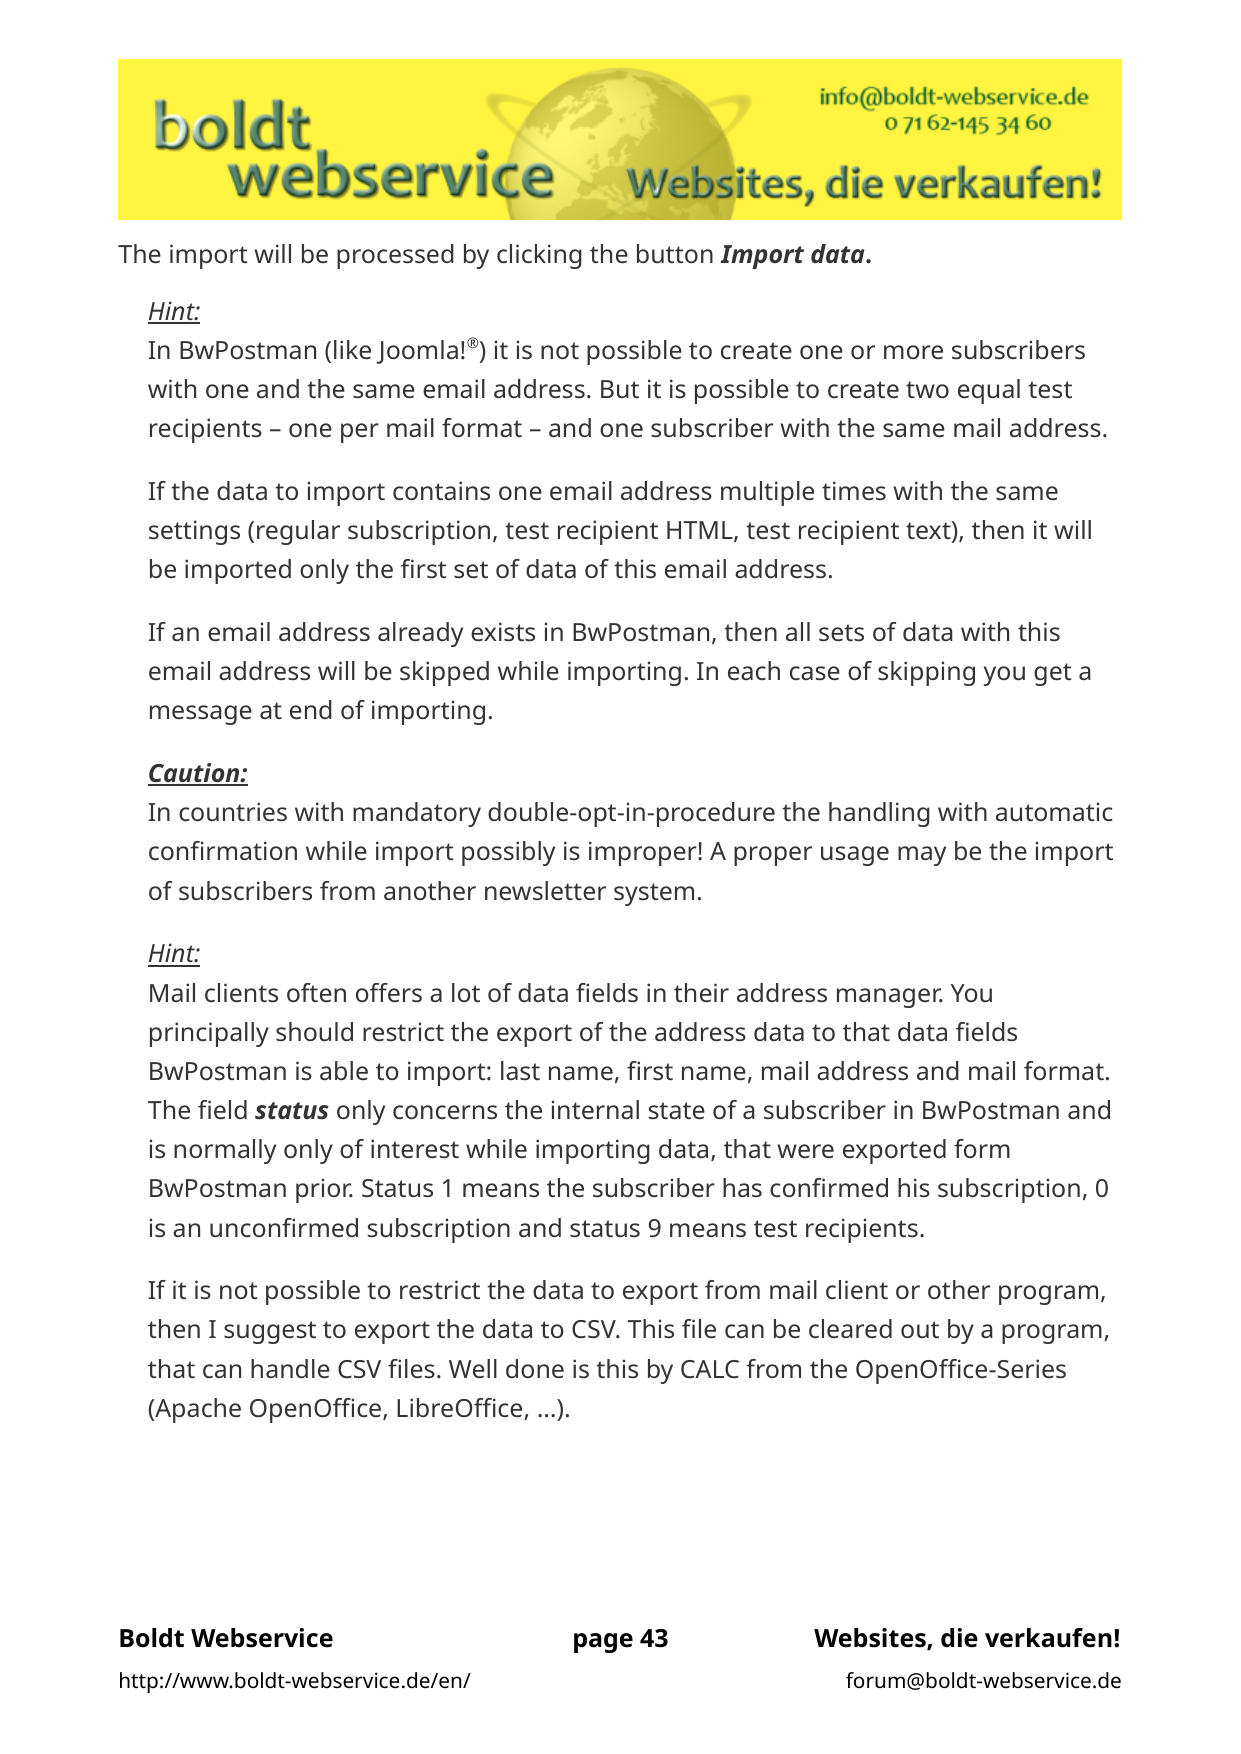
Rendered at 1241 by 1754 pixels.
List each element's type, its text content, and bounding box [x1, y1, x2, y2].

text Hint: Mail clients often offers a lot of data fields in their address manager. You principally should restrict the export of the address data to that data fields BwPostman is able to import: last name, first name, mail address and mail format. The field status only concerns the internal state of a subscriber in BwPostman and is normally only of interest while importing data, that were exported form BwPostman prior. Status 1 means the subscriber has confirmed his subscription, 0 is an unconfirmed subscription and status 9 means test recipients. [148, 936, 1122, 1244]
text If an email address already exists in BwPostman, then all sets of data with this email address will be skipped while importing. In each case of skipping you get a message at end of importing. [148, 614, 1122, 727]
picture [118, 59, 1123, 220]
text If the data to import contains one email address multiple times with the same settings (regular subscription, test recipient HTML, test recipient text), then it will be imported only the first set of data of this email address. [148, 473, 1122, 586]
text Caution: In countries with mandatory double-opt-in-procedure the handling with automatic confirmation while import possibly is improper! A proper usage may be the import of subscribers from another newsletter system. [148, 756, 1122, 907]
text The import will be processed by clicking the button Import data. [118, 236, 1122, 270]
text Hint: In BwPostman (like Joomla!®) it is not possible to create one or more subscribers with one and the same email address. But it is possible to create two equal test recipients – one per mail format – and one subscriber with the same mail address. [148, 293, 1122, 445]
text If it is not possible to restrict the data to export from mail client or other program, then I suggest to export the data to CSV. This file can be cleared out by a program, that can handle CSV files. Well done is this by CALC from the OpenOffice-Series (Apache OpenOffice, LibreOffice, …). [148, 1273, 1122, 1424]
